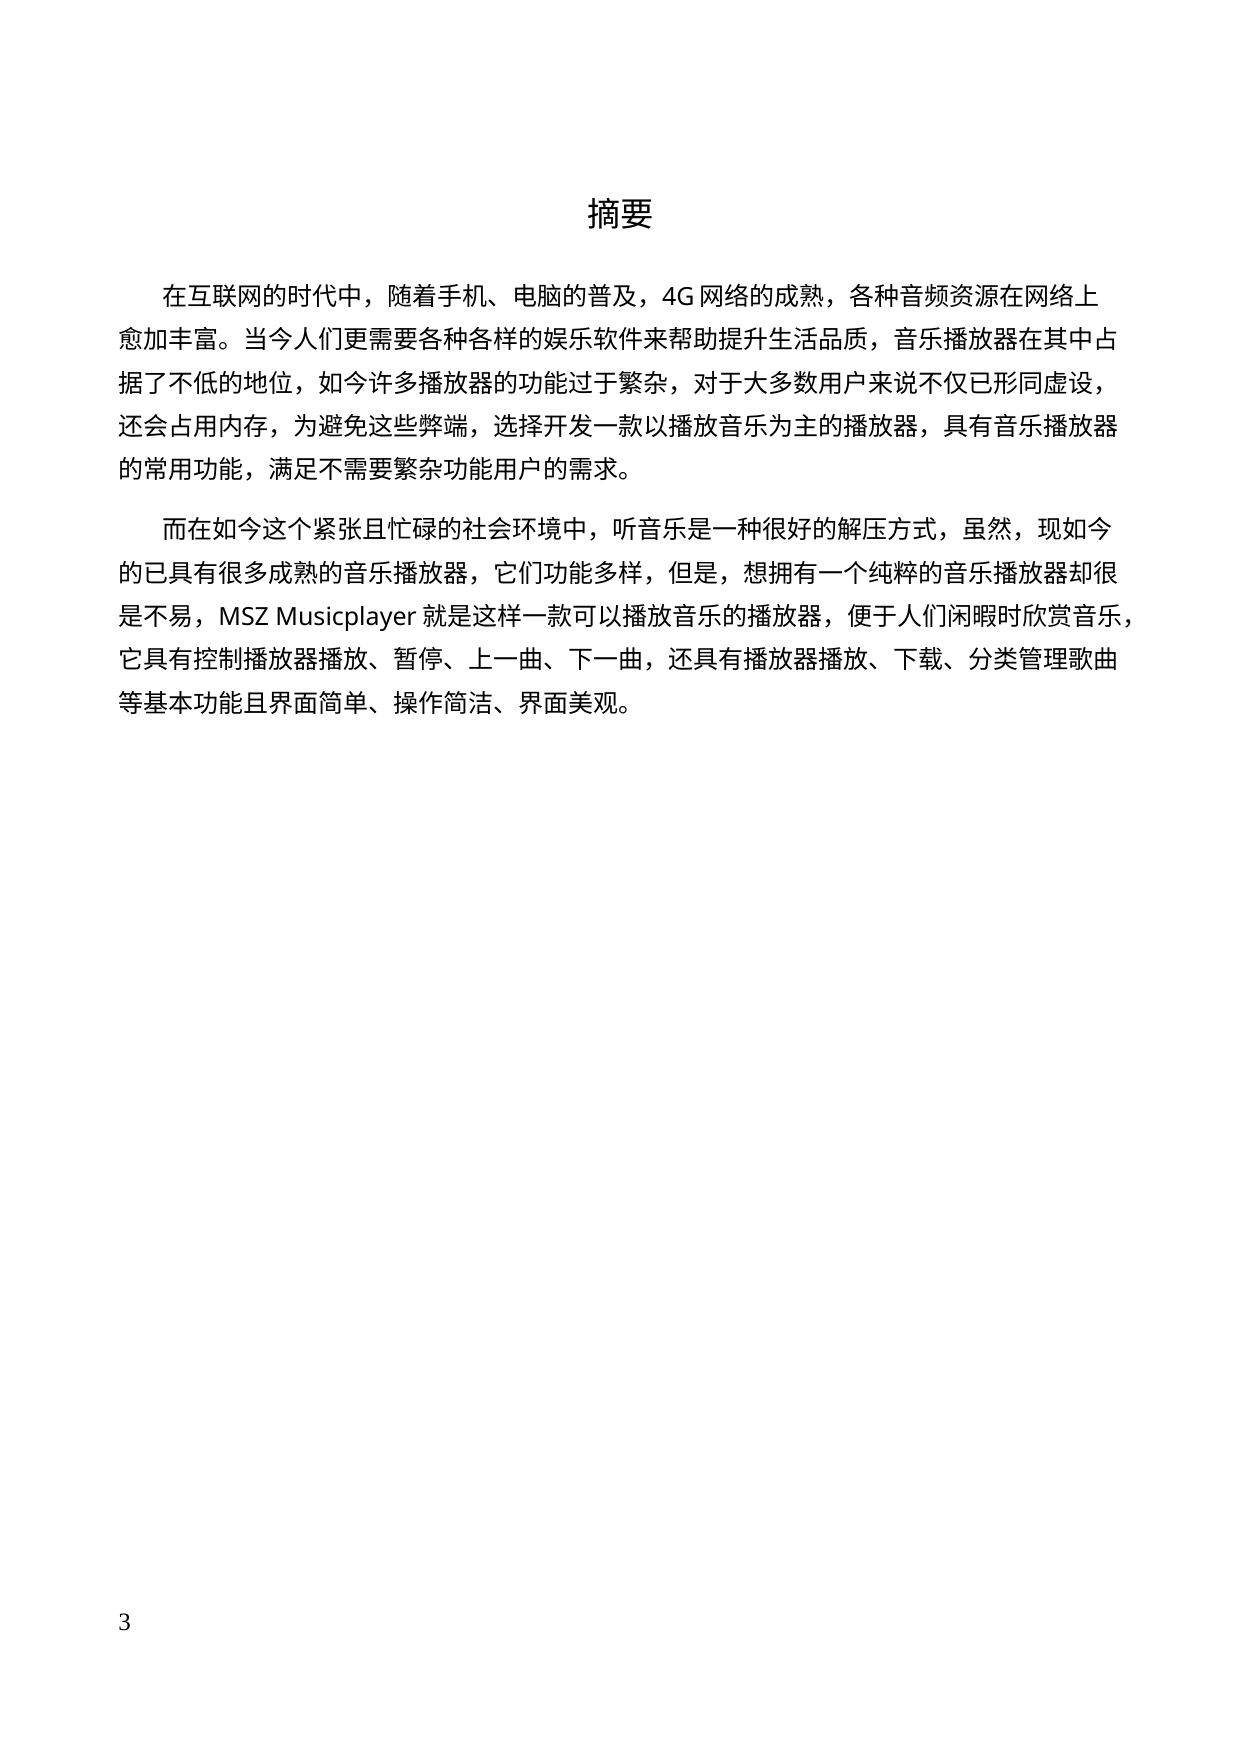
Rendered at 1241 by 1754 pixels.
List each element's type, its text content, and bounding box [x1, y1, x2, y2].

text 而在如今这个紧张且忙碌的社会环境中，听音乐是一种很好的解压方式，虽然，现如今的已具有很多成熟的音乐播放器，它们功能多样，但是，想拥有一个纯粹的音乐播放器却很是不易，MSZ Musicplayer就是这样一款可以播放音乐的播放器，便于人们闲暇时欣赏音乐，它具有控制播放器播放、暂停、上一曲、下一曲，还具有播放器播放、下载、分类管理歌曲等基本功能且界面简单、操作简洁、界面美观。 [118, 509, 1122, 719]
text 在互联网的时代中，随着手机、电脑的普及，4G网络的成熟，各种音频资源在网络上愈加丰富。当今人们更需要各种各样的娱乐软件来帮助提升生活品质，音乐播放器在其中占据了不低的地位，如今许多播放器的功能过于繁杂，对于大多数用户来说不仅已形同虚设，还会占用内存，为避免这些弊端，选择开发一款以播放音乐为主的播放器，具有音乐播放器的常用功能，满足不需要繁杂功能用户的需求。 [118, 276, 1122, 486]
subtitle 摘要 [118, 188, 1122, 236]
